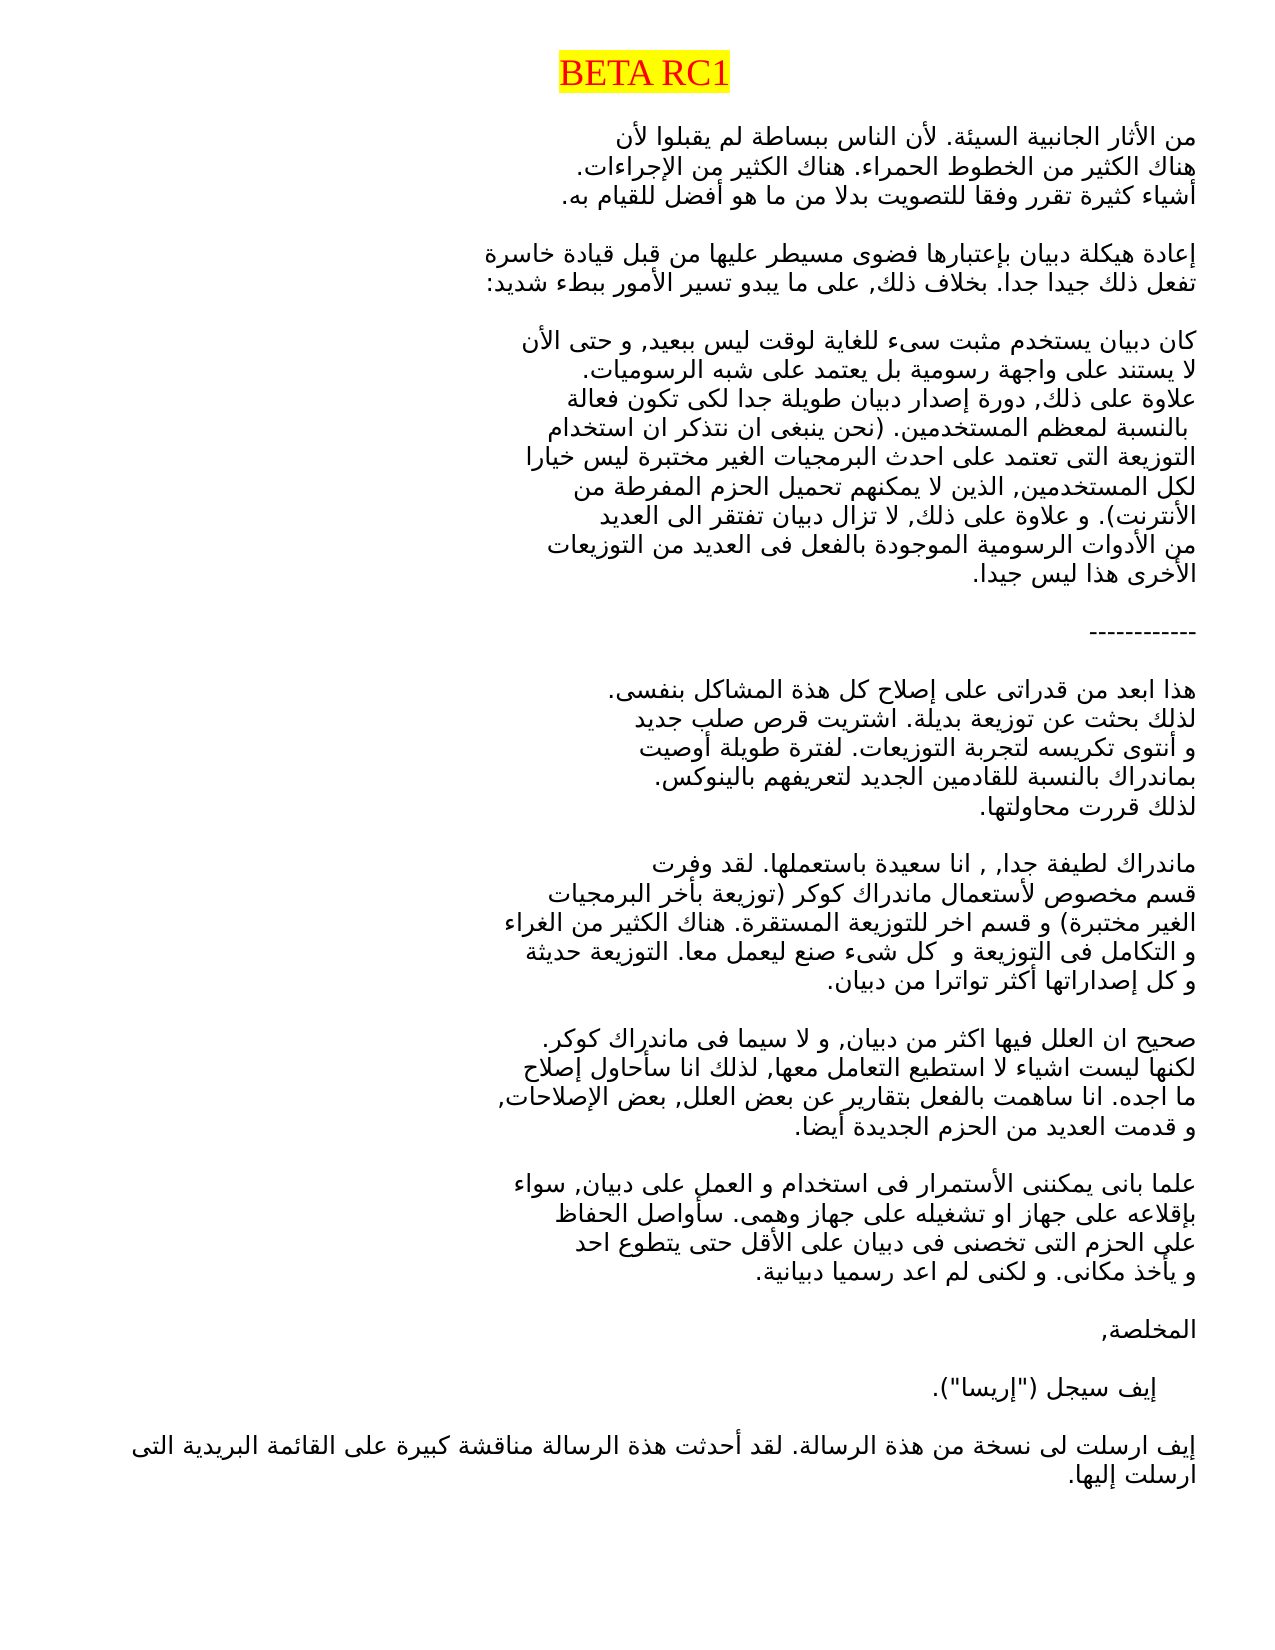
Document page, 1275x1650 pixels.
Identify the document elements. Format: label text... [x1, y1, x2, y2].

text أشياء كثيرة تقرر وفقا للتصويت بدلا من ما هو أفضل للقيام به. [92, 181, 1197, 210]
text كان دبيان يستخدم مثبت سىء للغاية لوقت ليس ببعيد, و حتى الأن [92, 326, 1197, 355]
text من الأثار الجانبية السيئة. لأن الناس ببساطة لم يقبلوا لأن [92, 123, 1197, 152]
text علاوة على ذلك, دورة إصدار دبيان طويلة جدا لكى تكون فعالة [92, 384, 1197, 413]
text لكل المستخدمين, الذين لا يمكنهم تحميل الحزم المفرطة من [92, 472, 1197, 501]
text المخلصة, [92, 1315, 1197, 1344]
text بالنسبة لمعظم المستخدمين. (نحن ينبغى ان نتذكر ان استخدام [92, 413, 1197, 443]
text و أنتوى تكريسه لتجربة التوزيعات. لفترة طويلة أوصيت [92, 733, 1197, 763]
text إعادة هيكلة دبيان بإعتبارها فضوى مسيطر عليها من قبل قيادة خاسرة [92, 239, 1197, 268]
text تفعل ذلك جيدا جدا. بخلاف ذلك, على ما يبدو تسير الأمور ببطء شديد: [92, 268, 1197, 297]
text من الأدوات الرسومية الموجودة بالفعل فى العديد من التوزيعات [92, 530, 1197, 559]
text ------------ [92, 617, 1197, 646]
text لكنها ليست اشياء لا استطيع التعامل معها, لذلك انا سأحاول إصلاح [92, 1053, 1197, 1083]
text لذلك قررت محاولتها. [92, 792, 1197, 821]
text و يأخذ مكانى. و لكنى لم اعد رسميا دبيانية. [92, 1257, 1197, 1286]
text الأخرى هذا ليس جيدا. [92, 559, 1197, 588]
text إيف ارسلت لى نسخة من هذة الرسالة. لقد أحدثت هذة الرسالة مناقشة كبيرة على القائمة البريدية التى ارسلت إليها. [92, 1431, 1197, 1489]
text الأنترنت). و علاوة على ذلك, لا تزال دبيان تفتقر الى العديد [92, 501, 1197, 530]
text بماندراك بالنسبة للقادمين الجديد لتعريفهم بالينوكس. [92, 763, 1197, 792]
text علما بانى يمكننى الأستمرار فى استخدام و العمل على دبيان, سواء [92, 1170, 1197, 1199]
text بإقلاعه على جهاز او تشغيله على جهاز وهمى. سأواصل الحفاظ [92, 1199, 1197, 1228]
text و قدمت العديد من الحزم الجديدة أيضا. [92, 1112, 1197, 1141]
text ما اجده. انا ساهمت بالفعل بتقارير عن بعض العلل, بعض الإصلاحات, [92, 1083, 1197, 1112]
text التوزيعة التى تعتمد على احدث البرمجيات الغير مختبرة ليس خيارا [92, 443, 1197, 472]
text الغير مختبرة) و قسم اخر للتوزيعة المستقرة. هناك الكثير من الغراء [92, 908, 1197, 937]
text قسم مخصوص لأستعمال ماندراك كوكر (توزيعة بأخر البرمجيات [92, 879, 1197, 908]
text صحيح ان العلل فيها اكثر من دبيان, و لا سيما فى ماندراك كوكر. [92, 1024, 1197, 1053]
text هذا ابعد من قدراتى على إصلاح كل هذة المشاكل بنفسى. [92, 675, 1197, 704]
text ماندراك لطيفة جدا, , انا سعيدة باستعملها. لقد وفرت [92, 850, 1197, 879]
text إيف سيجل ("إريسا"). [92, 1373, 1197, 1402]
text هناك الكثير من الخطوط الحمراء. هناك الكثير من الإجراءات. [92, 152, 1197, 181]
text و التكامل فى التوزيعة و كل شىء صنع ليعمل معا. التوزيعة حديثة [92, 937, 1197, 966]
text و كل إصداراتها أكثر تواترا من دبيان. [92, 966, 1197, 996]
text على الحزم التى تخصنى فى دبيان على الأقل حتى يتطوع احد [92, 1228, 1197, 1257]
text لا يستند على واجهة رسومية بل يعتمد على شبه الرسوميات. [92, 355, 1197, 384]
text لذلك بحثت عن توزيعة بديلة. اشتريت قرص صلب جديد [92, 704, 1197, 733]
